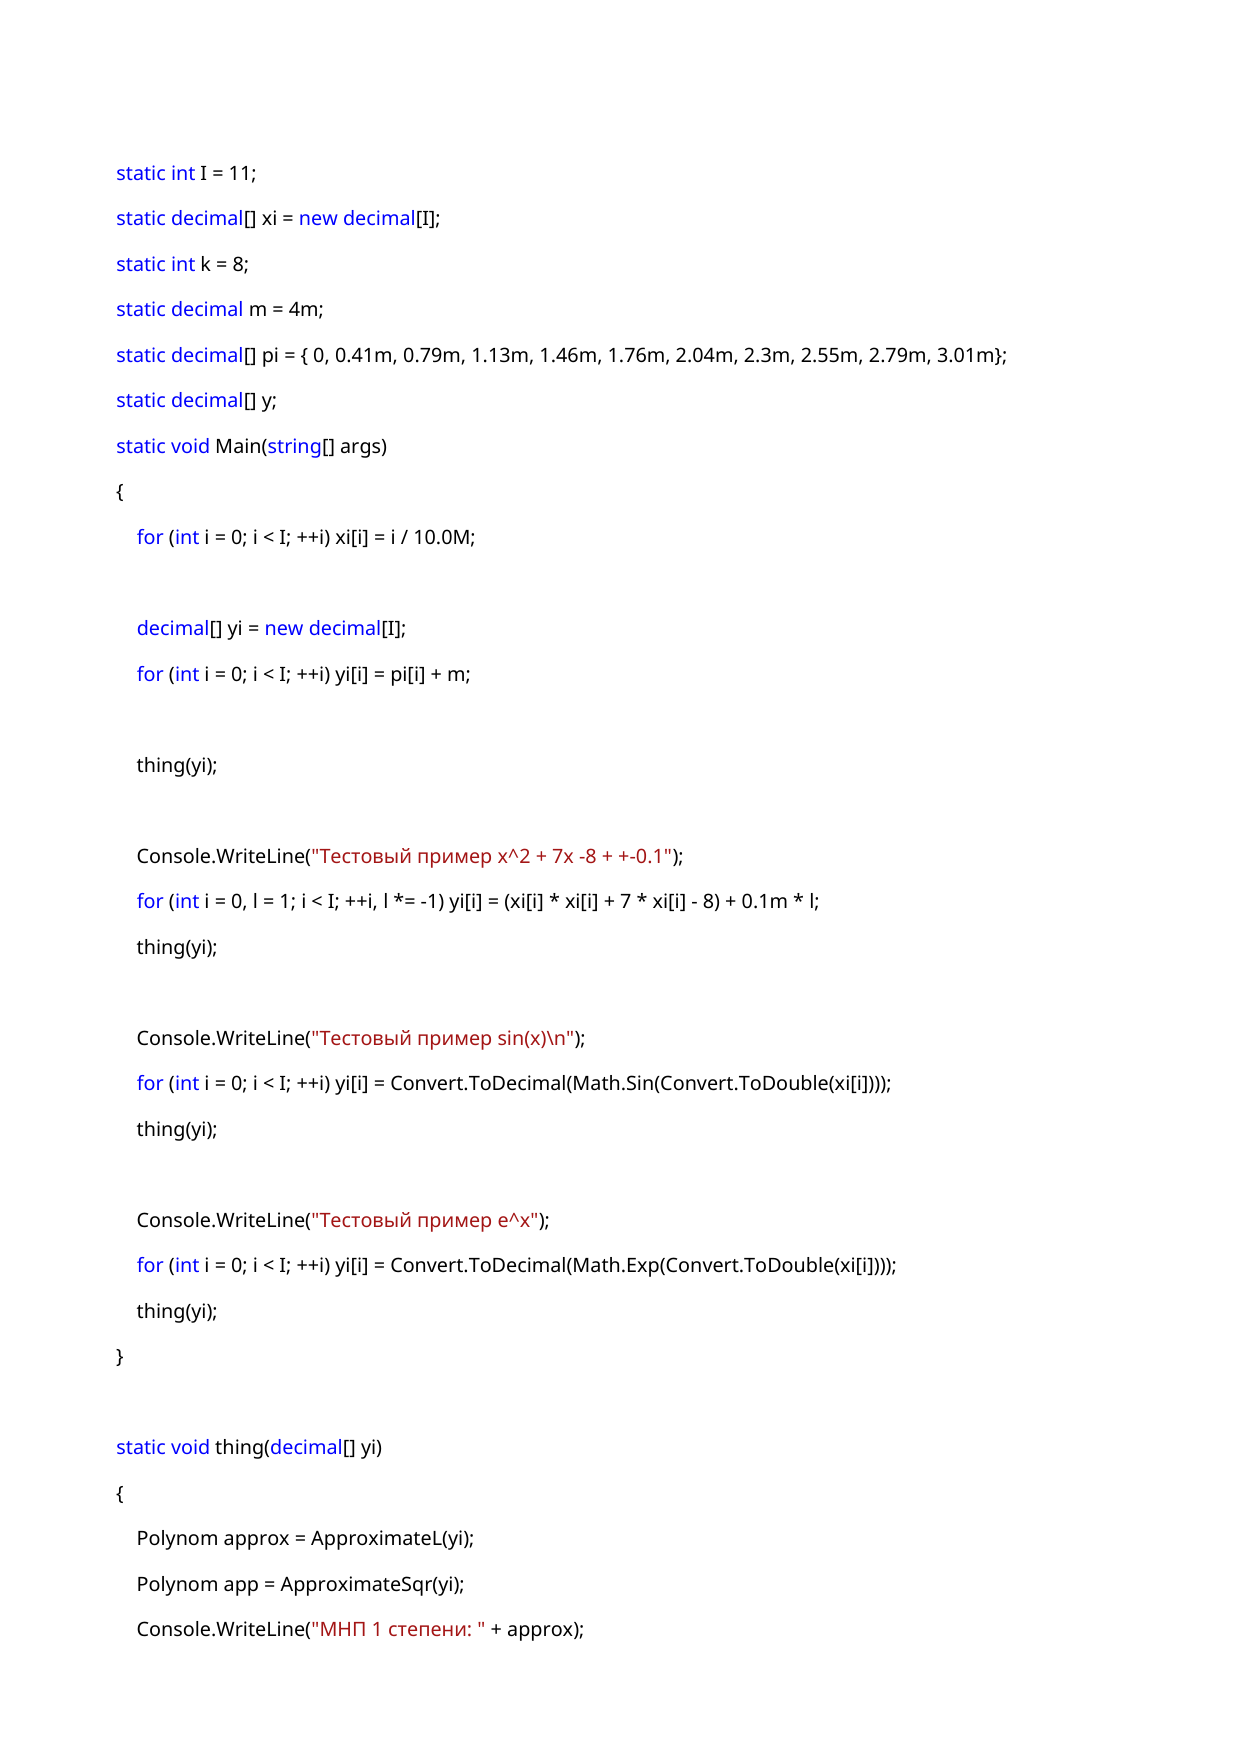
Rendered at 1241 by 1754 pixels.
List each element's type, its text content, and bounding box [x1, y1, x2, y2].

text Console.WriteLine("Тестовый пример e^x"); [75, 1206, 1165, 1233]
text for (int i = 0; i < I; ++i) yi[i] = Convert.ToDecimal(Math.Exp(Convert.ToDouble(xi[i]))); [75, 1252, 1165, 1278]
text for (int i = 0; i < I; ++i) xi[i] = i / 10.0M; [75, 523, 1165, 550]
text Console.WriteLine("Тестовый пример sin(x)\n"); [75, 1024, 1165, 1051]
text decimal[] yi = new decimal[I]; [75, 614, 1165, 641]
text } [75, 1343, 1165, 1369]
text static decimal[] xi = new decimal[I]; [75, 204, 1165, 232]
text thing(yi); [75, 751, 1165, 778]
text for (int i = 0; i < I; ++i) yi[i] = pi[i] + m; [75, 660, 1165, 687]
text Polynom approx = ApproximateL(yi); [75, 1525, 1165, 1552]
text thing(yi); [75, 933, 1165, 960]
text { [75, 478, 1165, 505]
text static decimal[] y; [75, 387, 1165, 414]
text for (int i = 0; i < I; ++i) yi[i] = Convert.ToDecimal(Math.Sin(Convert.ToDouble(xi[i]))); [75, 1069, 1165, 1096]
text Polynom app = ApproximateSqr(yi); [75, 1570, 1165, 1597]
text static int I = 11; [75, 159, 1165, 186]
text thing(yi); [75, 1297, 1165, 1324]
text static decimal m = 4m; [75, 296, 1165, 323]
text static void thing(decimal[] yi) [75, 1434, 1165, 1461]
text Console.WriteLine("Тестовый пример x^2 + 7x -8 + +-0.1"); [75, 842, 1165, 869]
text { [75, 1479, 1165, 1506]
text static int k = 8; [75, 250, 1165, 277]
text Console.WriteLine("МНП 1 степени: " + approx); [75, 1616, 1165, 1643]
text static decimal[] pi = { 0, 0.41m, 0.79m, 1.13m, 1.46m, 1.76m, 2.04m, 2.3m, 2.55m, 2.79m, 3.01m}; [75, 341, 1165, 368]
text thing(yi); [75, 1115, 1165, 1142]
text static void Main(string[] args) [75, 432, 1165, 459]
text for (int i = 0, l = 1; i < I; ++i, l *= -1) yi[i] = (xi[i] * xi[i] + 7 * xi[i] - 8) + 0.1m * l; [75, 887, 1165, 914]
